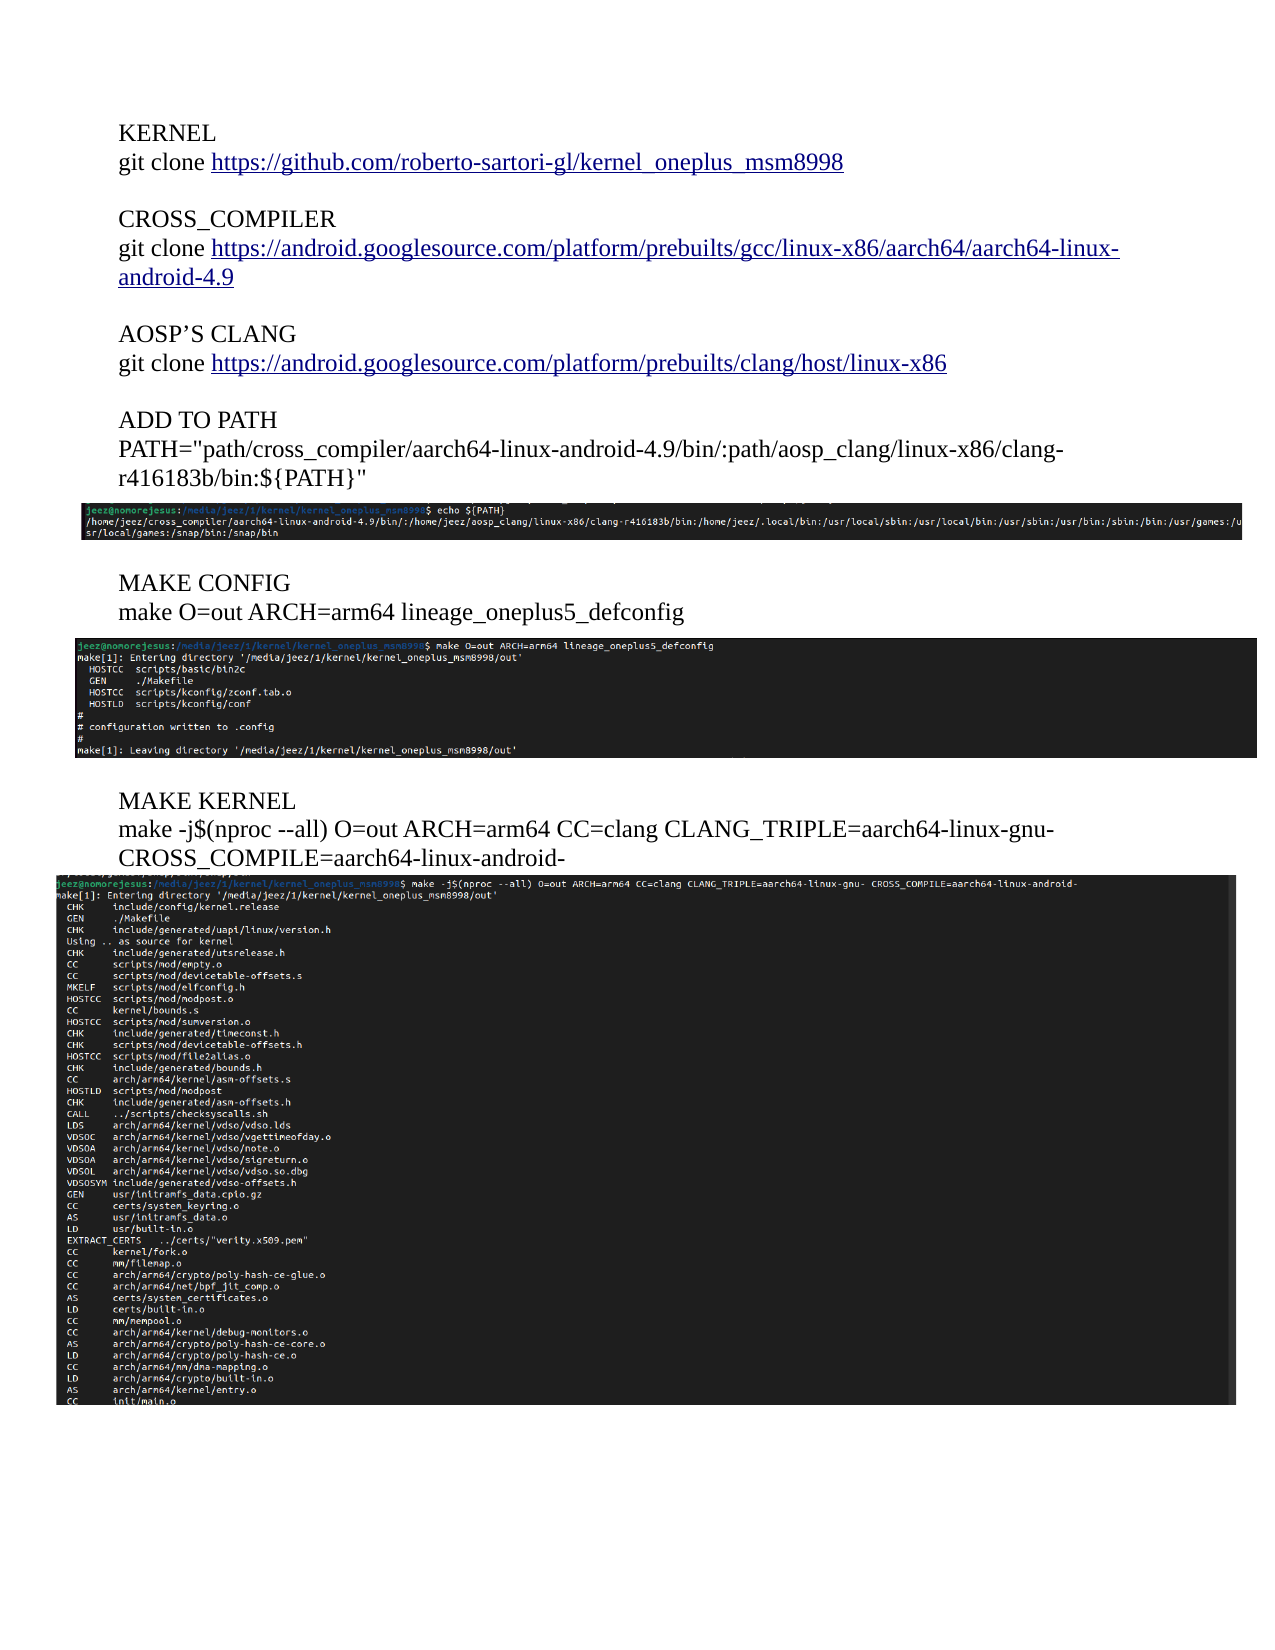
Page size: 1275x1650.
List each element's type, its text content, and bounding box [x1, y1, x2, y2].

text CROSS_COMPILER [118, 204, 1157, 233]
text AOSP’S CLANG [118, 319, 1157, 348]
picture [81, 503, 1243, 518]
text make O=out ARCH=arm64 lineage_oneplus5_defconfig [118, 597, 1157, 626]
text PATH="path/cross_compiler/aarch64-linux-android-4.9/bin/:path/aosp_clang/linux-x86/clang-r416183b/bin:${PATH}" [118, 434, 1157, 492]
text ADD TO PATH [118, 406, 1157, 434]
text MAKE KERNEL [118, 786, 1157, 814]
text make -j$(nproc --all) O=out ARCH=arm64 CC=clang CLANG_TRIPLE=aarch64-linux-gnu- CROSS_COMPILE=aarch64-linux-android- [118, 814, 1157, 872]
text git clone https://android.googlesource.com/platform/prebuilts/gcc/linux-x86/aarch64/aarch64-linux-android-4.9 [118, 233, 1157, 291]
text MAKE CONFIG [118, 568, 1157, 597]
text git clone https://github.com/roberto-sartori-gl/kernel_oneplus_msm8998 [118, 147, 1157, 176]
picture [75, 638, 1257, 661]
text git clone https://android.googlesource.com/platform/prebuilts/clang/host/linux-x86 [118, 348, 1157, 377]
text KERNEL [118, 118, 1157, 147]
picture [56, 875, 1237, 1405]
